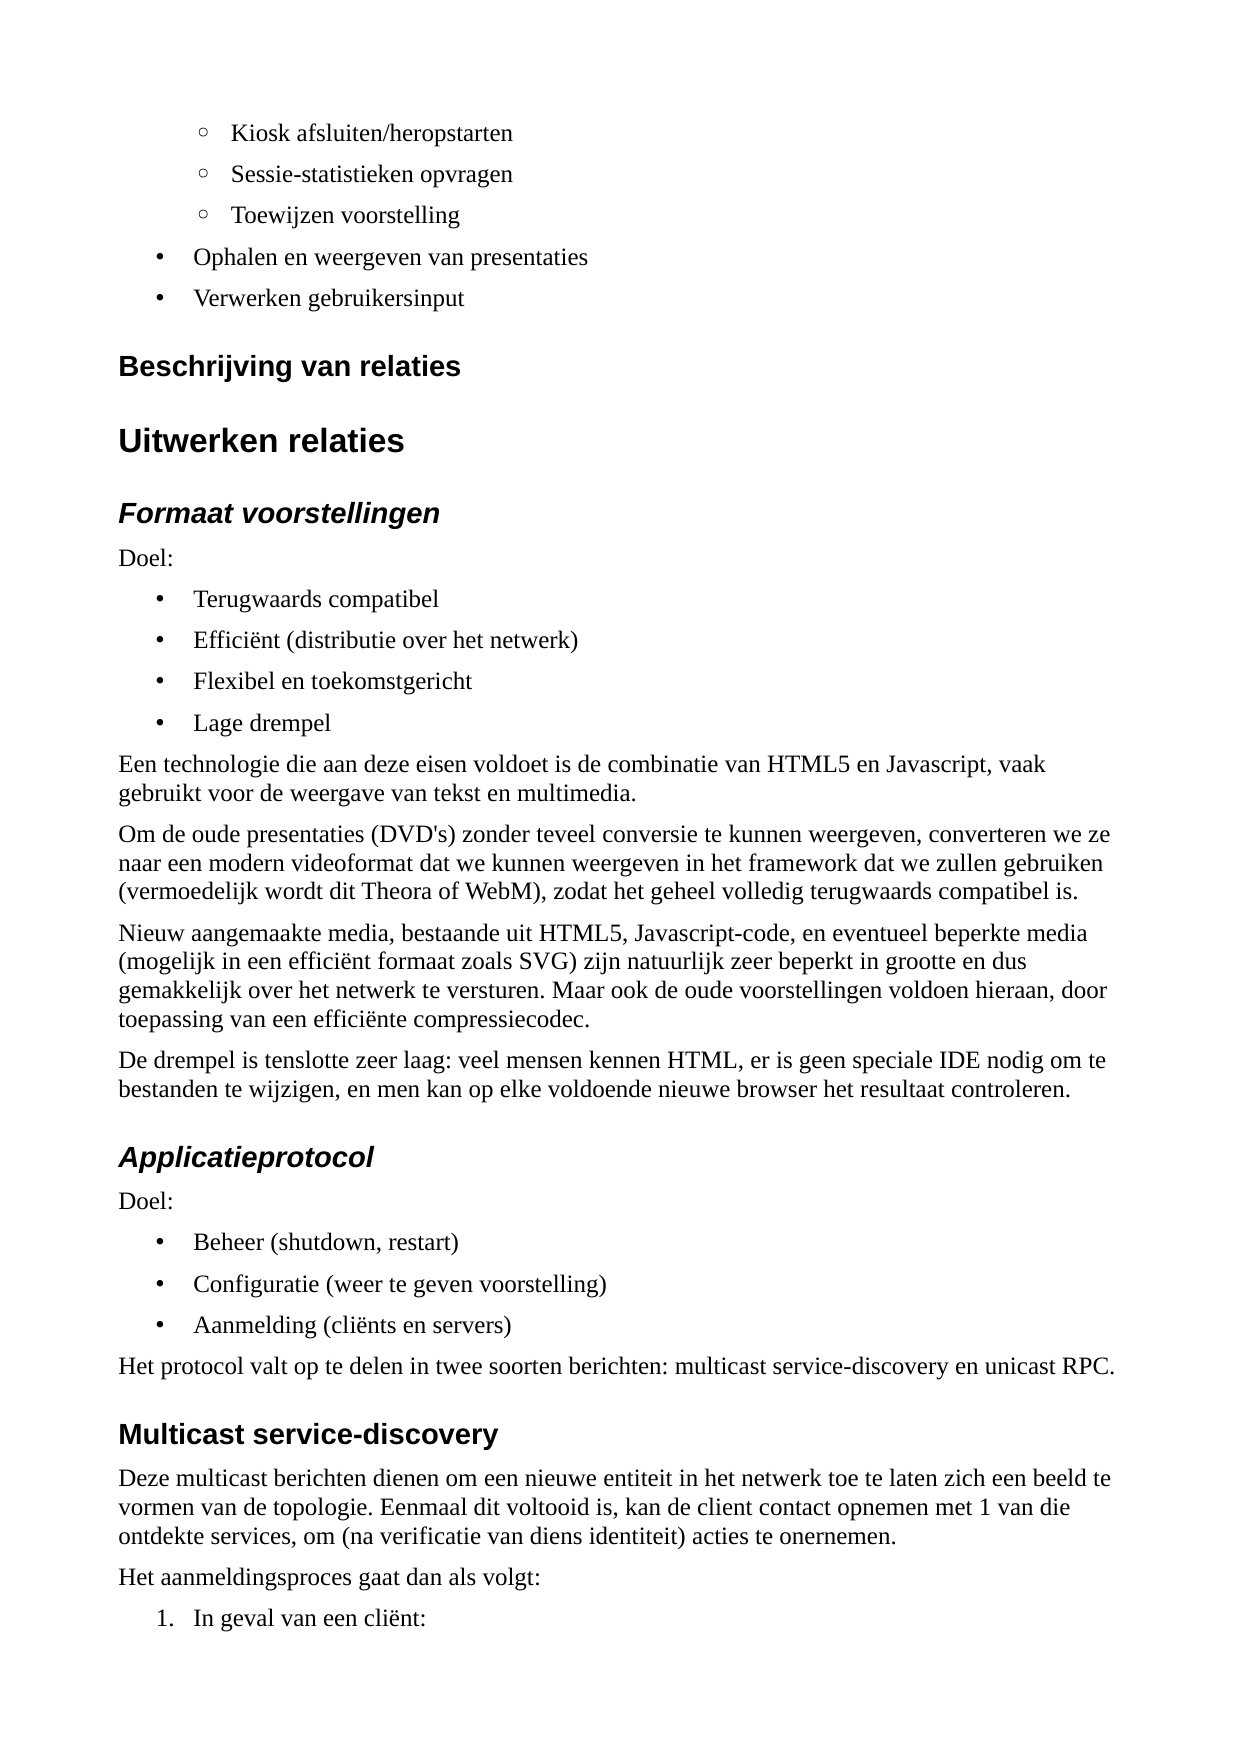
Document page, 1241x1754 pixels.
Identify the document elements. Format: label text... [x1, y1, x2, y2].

list Terugwaards compatibel [156, 584, 1122, 613]
list Toewijzen voorstelling [193, 201, 1122, 229]
list Efficiënt (distributie over het netwerk) [156, 625, 1122, 654]
text Doel: [118, 543, 1122, 571]
list Lage drempel [156, 708, 1122, 736]
subtitle Formaat voorstellingen [118, 497, 1122, 530]
list In geval van een cliënt: [156, 1603, 1122, 1632]
subtitle Applicatieprotocol [118, 1140, 1122, 1174]
list Kiosk afsluiten/heropstarten [193, 118, 1122, 147]
list Aanmelding (cliënts en servers) [156, 1310, 1122, 1339]
list Verwerken gebruikersinput [156, 283, 1122, 312]
subtitle Beschrijving van relaties [118, 349, 1122, 383]
list Sessie-statistieken opvragen [193, 159, 1122, 188]
list Ophalen en weergeven van presentaties [156, 242, 1122, 271]
text Om de oude presentaties (DVD's) zonder teveel conversie te kunnen weergeven, converteren we ze naar een modern videoformat dat we kunnen weergeven in het framework dat we zullen gebruiken (vermoedelijk wordt dit Theora of WebM), zodat het geheel volledig terugwaards compatibel is. [118, 819, 1122, 905]
subtitle Multicast service-discovery [118, 1417, 1122, 1451]
list Beheer (shutdown, restart) [156, 1227, 1122, 1256]
text Het aanmeldingsproces gaat dan als volgt: [118, 1562, 1122, 1591]
subtitle Uitwerken relaties [118, 420, 1122, 459]
list Flexibel en toekomstgericht [156, 666, 1122, 695]
list Configuratie (weer te geven voorstelling) [156, 1269, 1122, 1297]
text De drempel is tenslotte zeer laag: veel mensen kennen HTML, er is geen speciale IDE nodig om te bestanden te wijzigen, en men kan op elke voldoende nieuwe browser het resultaat controleren. [118, 1045, 1122, 1103]
text Doel: [118, 1186, 1122, 1215]
text Het protocol valt op te delen in twee soorten berichten: multicast service-discovery en unicast RPC. [118, 1351, 1122, 1380]
text Nieuw aangemaakte media, bestaande uit HTML5, Javascript-code, en eventueel beperkte media (mogelijk in een efficiënt formaat zoals SVG) zijn natuurlijk zeer beperkt in grootte en dus gemakkelijk over het netwerk te versturen. Maar ook de oude voorstellingen voldoen hieraan, door toepassing van een efficiënte compressiecodec. [118, 918, 1122, 1033]
text Een technologie die aan deze eisen voldoet is de combinatie van HTML5 en Javascript, vaak gebruikt voor de weergave van tekst en multimedia. [118, 749, 1122, 806]
text Deze multicast berichten dienen om een nieuwe entiteit in het netwerk toe te laten zich een beeld te vormen van de topologie. Eenmaal dit voltooid is, kan de client contact opnemen met 1 van die ontdekte services, om (na verificatie van diens identiteit) acties te onernemen. [118, 1463, 1122, 1550]
